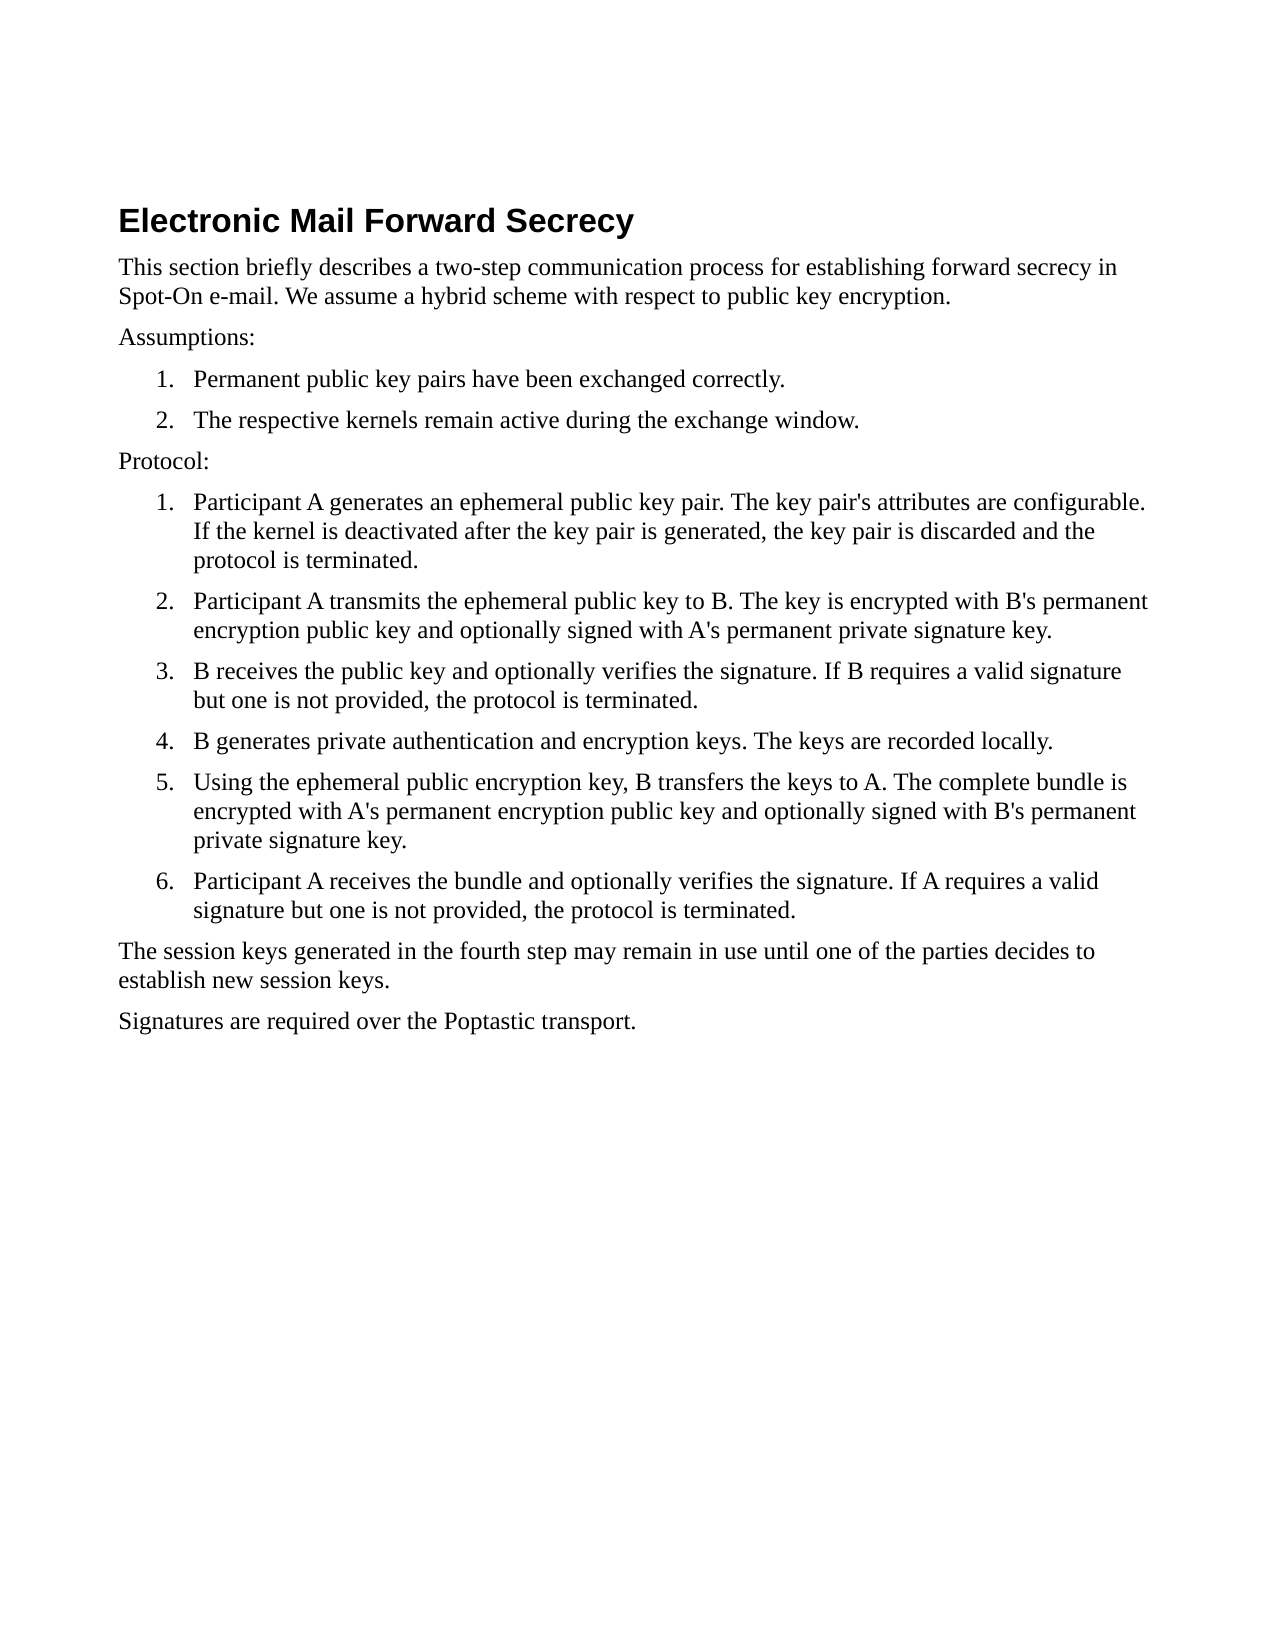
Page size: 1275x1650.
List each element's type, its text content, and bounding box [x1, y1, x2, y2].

list Permanent public key pairs have been exchanged correctly. [156, 364, 1157, 392]
list B generates private authentication and encryption keys. The keys are recorded locally. [156, 726, 1157, 755]
list Using the ephemeral public encryption key, B transfers the keys to A. The complete bundle is encrypted with A's permanent encryption public key and optionally signed with B's permanent private signature key. [156, 767, 1157, 854]
text The session keys generated in the fourth step may remain in use until one of the parties decides to establish new session keys. [118, 936, 1157, 994]
text Protocol: [118, 446, 1157, 475]
list The respective kernels remain active during the exchange window. [156, 405, 1157, 434]
text Assumptions: [118, 322, 1157, 351]
list B receives the public key and optionally verifies the signature. If B requires a valid signature but one is not provided, the protocol is terminated. [156, 656, 1157, 714]
list Participant A receives the bundle and optionally verifies the signature. If A requires a valid signature but one is not provided, the protocol is terminated. [156, 866, 1157, 924]
list Participant A transmits the ephemeral public key to B. The key is encrypted with B's permanent encryption public key and optionally signed with A's permanent private signature key. [156, 586, 1157, 644]
text Signatures are required over the Poptastic transport. [118, 1006, 1157, 1035]
text This section briefly describes a two-step communication process for establishing forward secrecy in Spot-On e-mail. We assume a hybrid scheme with respect to public key encryption. [118, 252, 1157, 310]
subtitle Electronic Mail Forward Secrecy [118, 201, 1157, 240]
list Participant A generates an ephemeral public key pair. The key pair's attributes are configurable. If the kernel is deactivated after the key pair is generated, the key pair is discarded and the protocol is terminated. [156, 487, 1157, 574]
